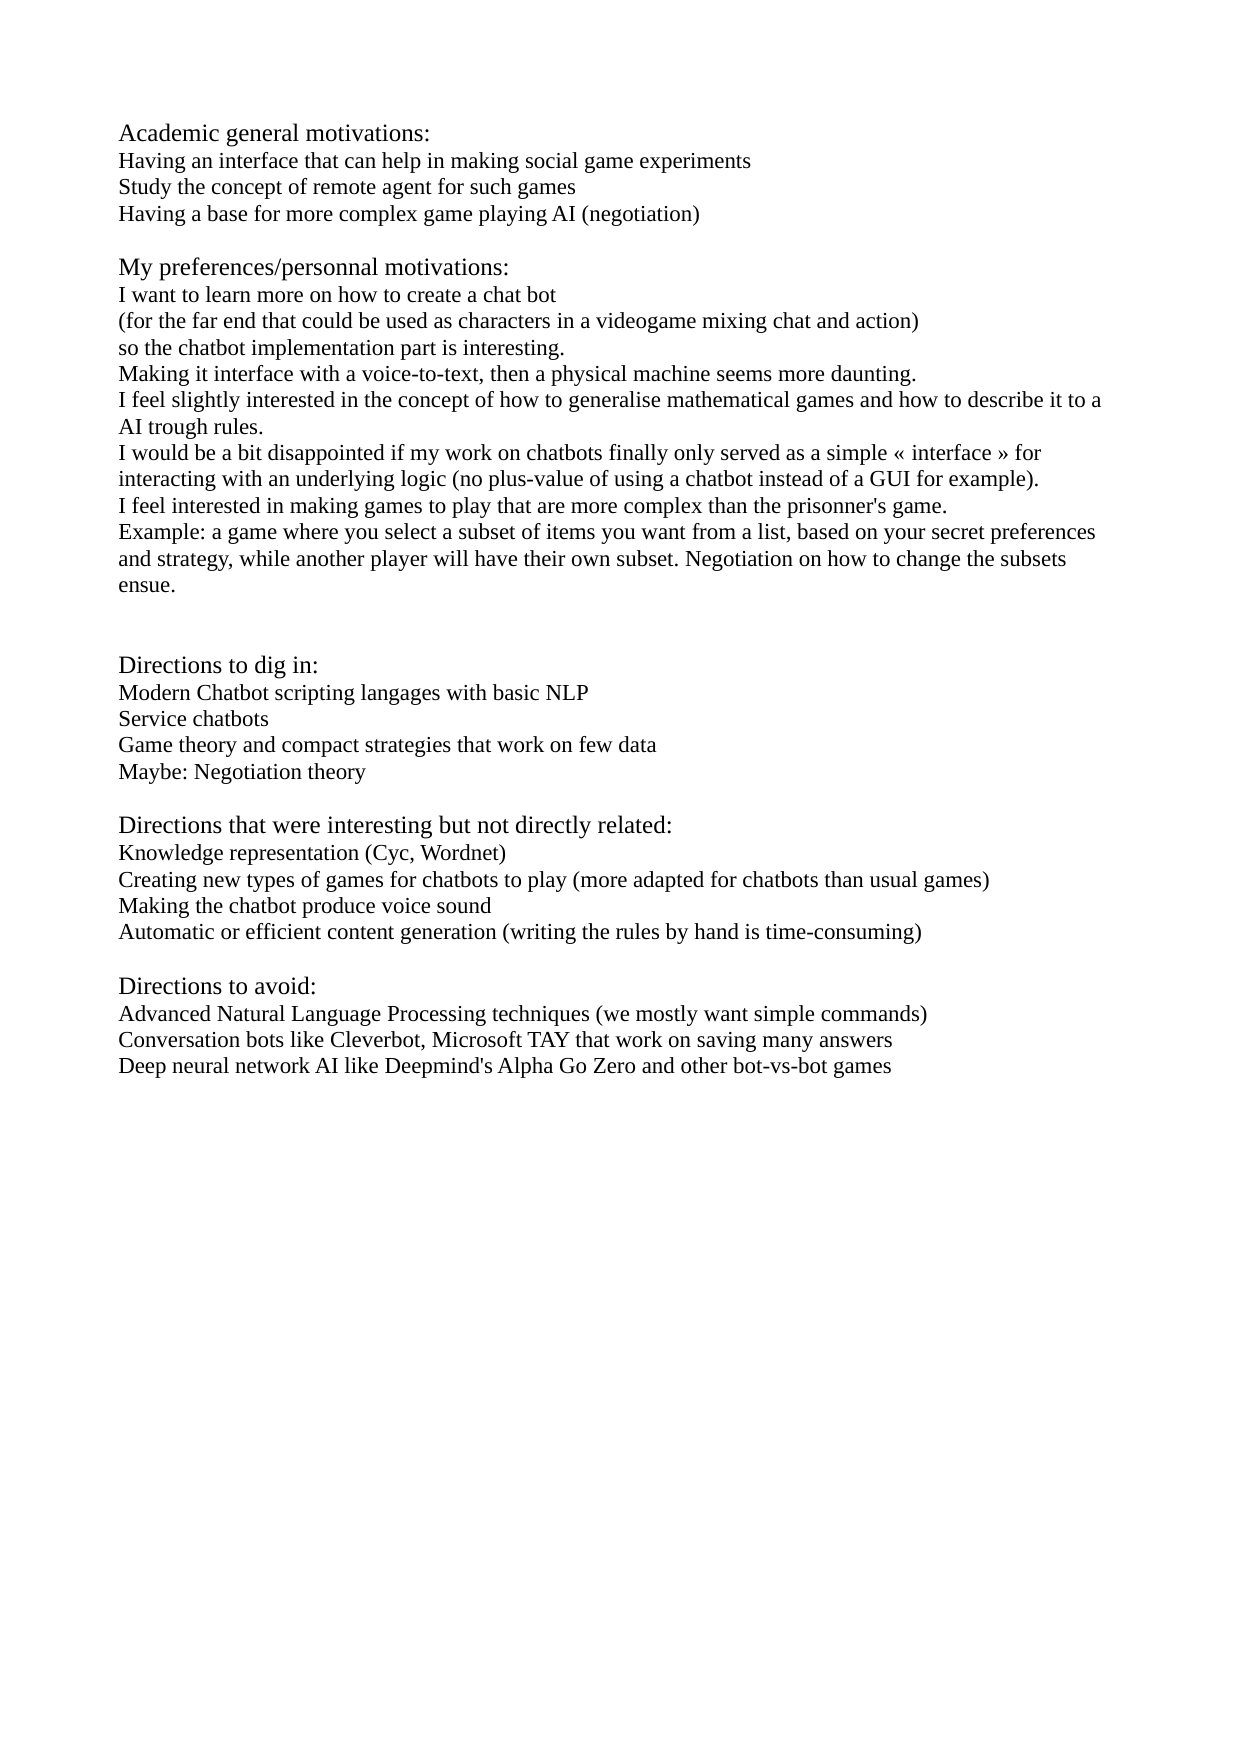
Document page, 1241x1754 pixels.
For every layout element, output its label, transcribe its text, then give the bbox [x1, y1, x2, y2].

text (for the far end that could be used as characters in a videogame mixing chat and action) [118, 307, 1122, 334]
text Creating new types of games for chatbots to play (more adapted for chatbots than usual games) [118, 866, 1122, 892]
text Making the chatbot produce voice sound [118, 892, 1122, 918]
text Having an interface that can help in making social game experiments [118, 147, 1122, 173]
text Example: a game where you select a subset of items you want from a list, based on your secret preferences and strategy, while another player will have their own subset. Negotiation on how to change the subsets ensue. [118, 518, 1122, 597]
text I want to learn more on how to create a chat bot [118, 281, 1122, 307]
text My preferences/personnal motivations: [118, 252, 1122, 281]
text Directions that were interesting but not directly related: [118, 811, 1122, 839]
text Directions to dig in: [118, 650, 1122, 679]
text Academic general motivations: [118, 118, 1122, 147]
text Having a base for more complex game playing AI (negotiation) [118, 199, 1122, 226]
text I feel slightly interested in the concept of how to generalise mathematical games and how to describe it to a AI trough rules. [118, 386, 1122, 439]
text Advanced Natural Language Processing techniques (we mostly want simple commands) [118, 1000, 1122, 1026]
text I feel interested in making games to play that are more complex than the prisonner's game. [118, 492, 1122, 518]
text Directions to avoid: [118, 971, 1122, 1000]
text Study the concept of remote agent for such games [118, 173, 1122, 199]
text Modern Chatbot scripting langages with basic NLP [118, 679, 1122, 705]
text Deep neural network AI like Deepmind's Alpha Go Zero and other bot-vs-bot games [118, 1052, 1122, 1079]
text Game theory and compact strategies that work on few data [118, 731, 1122, 758]
text Automatic or efficient content generation (writing the rules by hand is time-consuming) [118, 918, 1122, 945]
text Knowledge representation (Cyc, Wordnet) [118, 839, 1122, 866]
text Maybe: Negotiation theory [118, 758, 1122, 784]
text Making it interface with a voice-to-text, then a physical machine seems more daunting. [118, 360, 1122, 386]
text I would be a bit disappointed if my work on chatbots finally only served as a simple « interface » for interacting with an underlying logic (no plus-value of using a chatbot instead of a GUI for example). [118, 439, 1122, 492]
text Conversation bots like Cleverbot, Microsoft TAY that work on saving many answers [118, 1026, 1122, 1052]
text Service chatbots [118, 705, 1122, 731]
text so the chatbot implementation part is interesting. [118, 334, 1122, 360]
